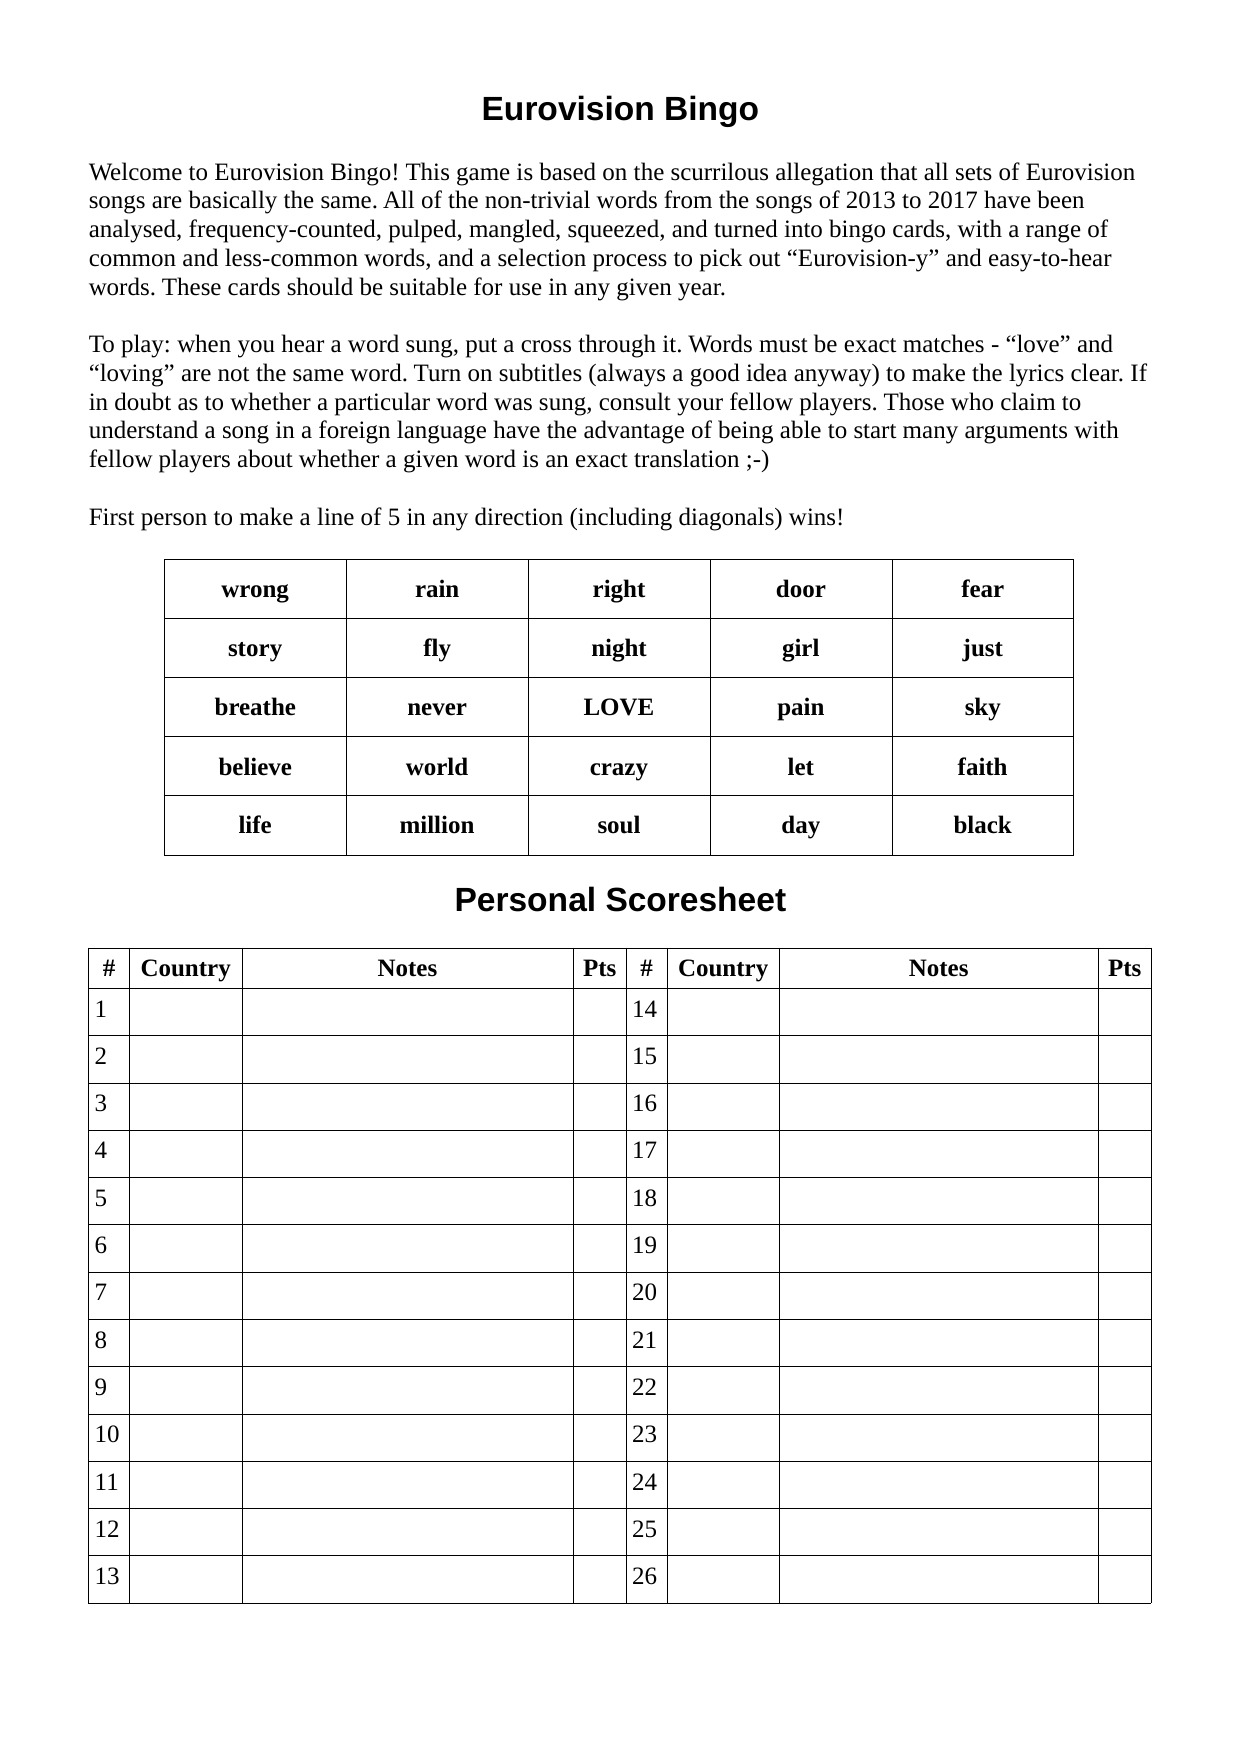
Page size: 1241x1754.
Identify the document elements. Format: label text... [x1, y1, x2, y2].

table_cell [1099, 1415, 1151, 1461]
table_cell [574, 1084, 626, 1130]
table_cell [130, 1462, 242, 1508]
table_cell 18 [627, 1178, 667, 1224]
table_cell [780, 1367, 1098, 1413]
table_cell [1099, 1367, 1151, 1413]
table_cell [130, 1225, 242, 1272]
table_cell [574, 1036, 626, 1082]
table_header Notes [780, 949, 1098, 988]
table_cell [574, 1225, 626, 1272]
table_cell [1099, 1036, 1151, 1082]
table_cell [668, 1462, 779, 1508]
text To play: when you hear a word sung, put a cross through it. Words must be exact matches - “love” and “loving” are not the same word. Turn on subtitles (always a good idea anyway) to make the lyrics clear. If in doubt as to whether a particular word was sung, consult your fellow players. Those who claim to understand a song in a foreign language have the advantage of being able to start many arguments with fellow players about whether a given word is an exact translation ;-) [88, 329, 1152, 473]
table_cell [574, 1320, 626, 1366]
table_cell [1099, 1131, 1151, 1177]
table_cell [1099, 1178, 1151, 1224]
table_cell [574, 1462, 626, 1508]
table_header Country [130, 949, 242, 988]
table_header rain [347, 560, 528, 618]
table_header # [89, 949, 129, 988]
table_cell story [165, 619, 346, 677]
table_cell [780, 1320, 1098, 1366]
table_cell night [529, 619, 710, 677]
table_cell [243, 1225, 573, 1272]
table_cell [130, 1509, 242, 1555]
table_cell 11 [89, 1462, 129, 1508]
table_cell life [165, 796, 346, 854]
table_cell 12 [89, 1509, 129, 1555]
subtitle Personal Scoresheet [88, 879, 1152, 918]
table_cell [668, 1320, 779, 1366]
table_cell [574, 1509, 626, 1555]
table_cell [130, 1178, 242, 1224]
table_cell [668, 1178, 779, 1224]
table_cell [1099, 1509, 1151, 1555]
table_cell [780, 989, 1098, 1035]
table_cell 16 [627, 1084, 667, 1130]
table_header Pts [1099, 949, 1151, 988]
table_cell [574, 1178, 626, 1224]
table_cell [243, 1415, 573, 1461]
table_header # [627, 949, 667, 988]
table_cell [780, 1225, 1098, 1272]
table_cell [780, 1556, 1098, 1603]
table_cell [130, 1084, 242, 1130]
table_cell [780, 1036, 1098, 1082]
table_cell [1099, 1462, 1151, 1508]
table_cell [130, 1273, 242, 1319]
table_cell [130, 1131, 242, 1177]
table_header fear [893, 560, 1073, 618]
subtitle Eurovision Bingo [88, 88, 1152, 127]
table_cell world [347, 737, 528, 795]
table_cell [130, 1036, 242, 1082]
table_cell [1099, 1225, 1151, 1272]
text First person to make a line of 5 in any direction (including diagonals) wins! [88, 502, 1152, 530]
table_cell [668, 1036, 779, 1082]
table_cell [574, 1273, 626, 1319]
table_cell LOVE [529, 678, 710, 736]
table_cell [780, 1415, 1098, 1461]
table_cell 5 [89, 1178, 129, 1224]
table_header Pts [574, 949, 626, 988]
table_cell [780, 1273, 1098, 1319]
table_cell 23 [627, 1415, 667, 1461]
table_cell 13 [89, 1556, 129, 1603]
table_cell [1099, 1556, 1151, 1603]
table_cell soul [529, 796, 710, 854]
table_cell [243, 1462, 573, 1508]
table_cell [668, 1367, 779, 1413]
table_cell [243, 1131, 573, 1177]
text Welcome to Eurovision Bingo! This game is based on the scurrilous allegation that all sets of Eurovision songs are basically the same. All of the non-trivial words from the songs of 2013 to 2017 have been analysed, frequency-counted, pulped, mangled, squeezed, and turned into bingo cards, with a range of common and less-common words, and a selection process to pick out “Eurovision-y” and easy-to-hear words. These cards should be suitable for use in any given year. [88, 157, 1152, 300]
table_cell [780, 1178, 1098, 1224]
table_cell [668, 1084, 779, 1130]
table_cell believe [165, 737, 346, 795]
table_cell [780, 1509, 1098, 1555]
table_cell [1099, 989, 1151, 1035]
table_cell [668, 1273, 779, 1319]
table_cell 2 [89, 1036, 129, 1082]
table_cell 6 [89, 1225, 129, 1272]
table_cell day [711, 796, 892, 854]
table_cell 8 [89, 1320, 129, 1366]
table_cell [243, 989, 573, 1035]
table_header Country [668, 949, 779, 988]
table_cell [574, 1131, 626, 1177]
table_cell [1099, 1320, 1151, 1366]
table_cell [243, 1178, 573, 1224]
table_cell [130, 1367, 242, 1413]
table_cell just [893, 619, 1073, 677]
table_cell 7 [89, 1273, 129, 1319]
table_cell faith [893, 737, 1073, 795]
table_cell [243, 1367, 573, 1413]
table_cell fly [347, 619, 528, 677]
table_cell girl [711, 619, 892, 677]
table_cell [668, 1131, 779, 1177]
table_cell let [711, 737, 892, 795]
table_cell 10 [89, 1415, 129, 1461]
table_cell crazy [529, 737, 710, 795]
table_cell [130, 1320, 242, 1366]
table_cell [243, 1556, 573, 1603]
table_cell 17 [627, 1131, 667, 1177]
table_cell [668, 1415, 779, 1461]
table_cell 22 [627, 1367, 667, 1413]
table_cell [243, 1509, 573, 1555]
table_cell breathe [165, 678, 346, 736]
table_cell [668, 989, 779, 1035]
table_cell 25 [627, 1509, 667, 1555]
table_cell [243, 1084, 573, 1130]
table_header Notes [243, 949, 573, 988]
table_cell [1099, 1273, 1151, 1319]
table_cell 20 [627, 1273, 667, 1319]
table_cell [130, 989, 242, 1035]
table_cell 26 [627, 1556, 667, 1603]
table_cell sky [893, 678, 1073, 736]
table_header wrong [165, 560, 346, 618]
table_cell [574, 989, 626, 1035]
table_cell 9 [89, 1367, 129, 1413]
table_cell [243, 1320, 573, 1366]
table_cell 15 [627, 1036, 667, 1082]
table_header right [529, 560, 710, 618]
table_cell 19 [627, 1225, 667, 1272]
table_cell [668, 1509, 779, 1555]
table_cell [780, 1084, 1098, 1130]
table_cell black [893, 796, 1073, 854]
table_cell 4 [89, 1131, 129, 1177]
table_cell [243, 1036, 573, 1082]
table_cell [243, 1273, 573, 1319]
table_header door [711, 560, 892, 618]
table_cell pain [711, 678, 892, 736]
table_cell [780, 1462, 1098, 1508]
table_cell 24 [627, 1462, 667, 1508]
table_cell 21 [627, 1320, 667, 1366]
table_cell 3 [89, 1084, 129, 1130]
table_cell 1 [89, 989, 129, 1035]
table_cell [668, 1225, 779, 1272]
table_cell 14 [627, 989, 667, 1035]
table_cell [130, 1556, 242, 1603]
table_cell [1099, 1084, 1151, 1130]
table_cell [574, 1556, 626, 1603]
table_cell [130, 1415, 242, 1461]
table_cell million [347, 796, 528, 854]
table_cell [574, 1415, 626, 1461]
table_cell never [347, 678, 528, 736]
table_cell [780, 1131, 1098, 1177]
table_cell [668, 1556, 779, 1603]
table_cell [574, 1367, 626, 1413]
